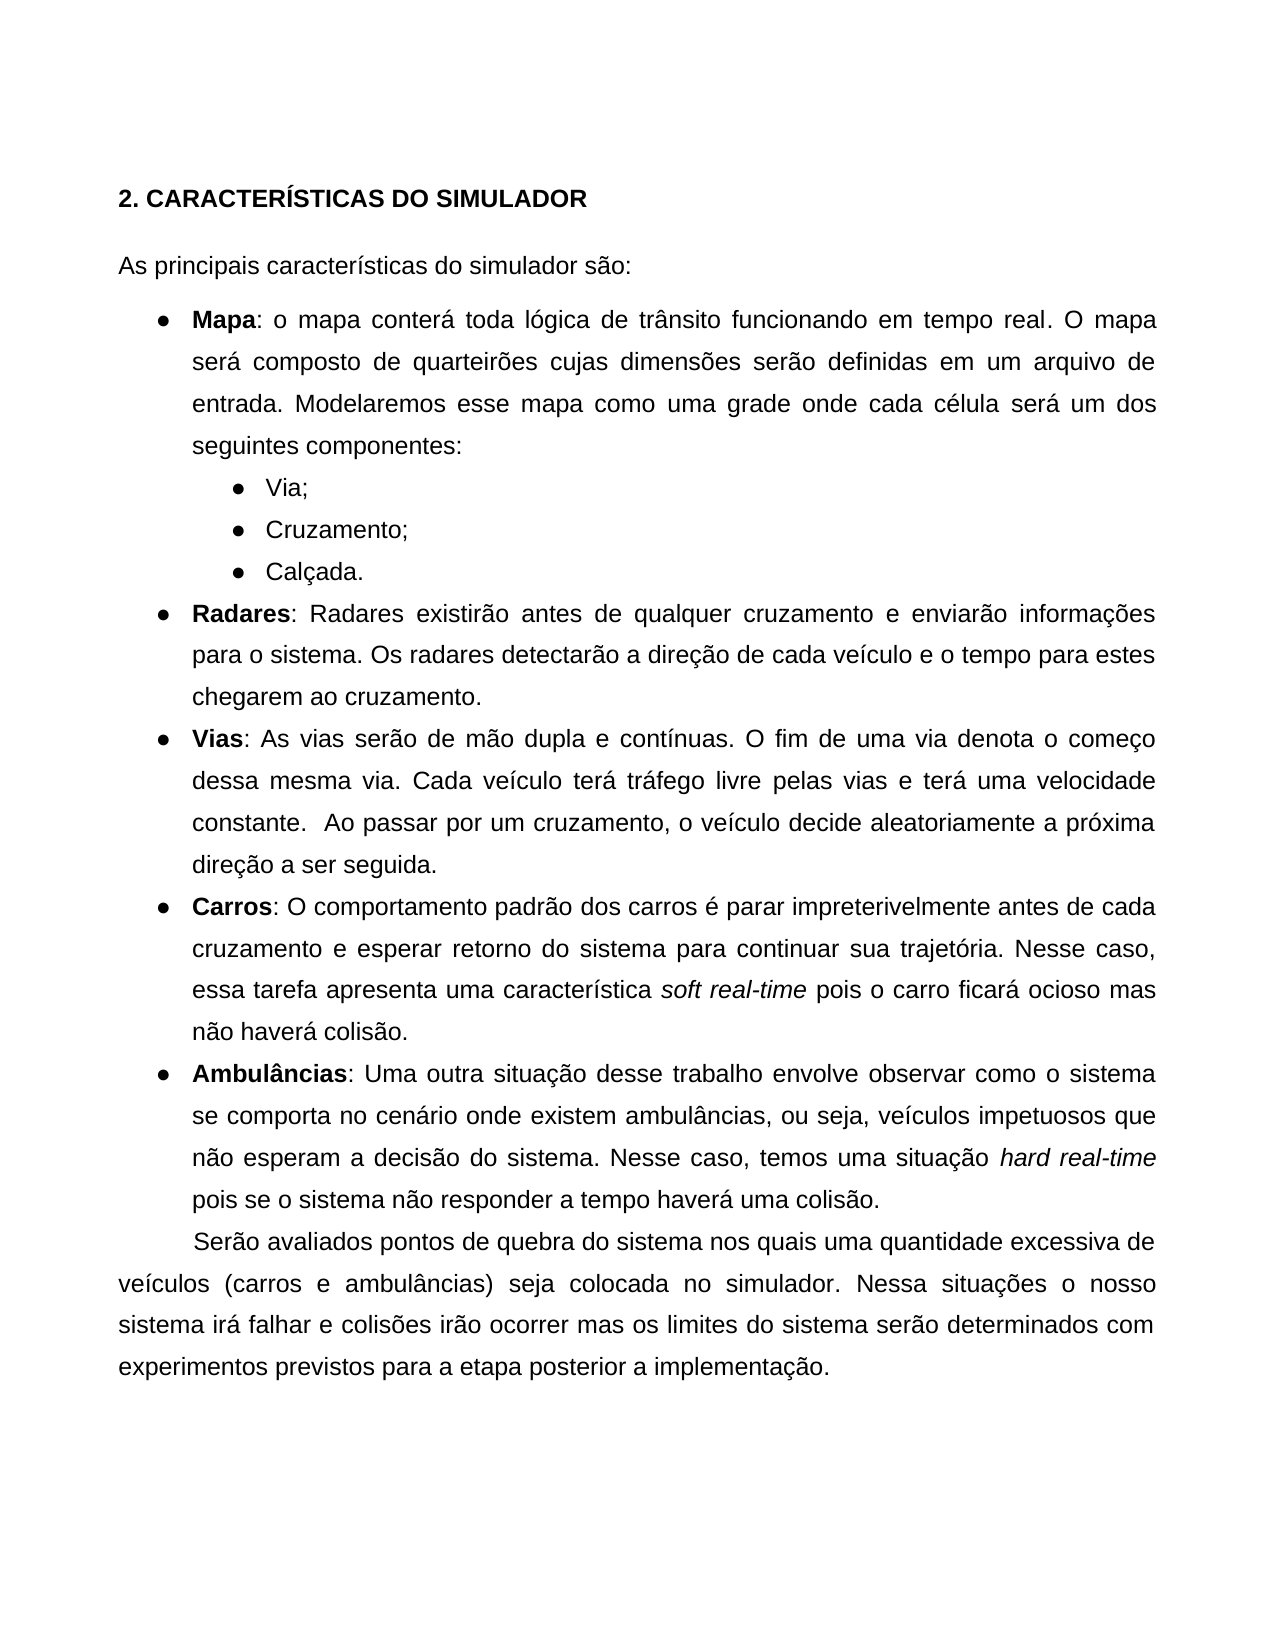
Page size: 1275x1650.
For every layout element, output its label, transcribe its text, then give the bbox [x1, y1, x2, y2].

text Serão avaliados pontos de quebra do sistema nos quais uma quantidade excessiva de veículos (carros e ambulâncias) seja colocada no simulador. Nessa situações o nosso sistema irá falhar e colisões irão ocorrer mas os limites do sistema serão determinados com experimentos previstos para a etapa posterior a implementação. [118, 1227, 1157, 1381]
list Mapa: o mapa conterá toda lógica de trânsito funcionando em tempo real. O mapa será composto de quarteirões cujas dimensões serão definidas em um arquivo de entrada. Modelaremos esse mapa como uma grade onde cada célula será um dos seguintes componentes: [156, 306, 1157, 460]
list Carros: O comportamento padrão dos carros é parar impreterivelmente antes de cada cruzamento e esperar retorno do sistema para continuar sua trajetória. Nesse caso, essa tarefa apresenta uma característica soft real-time pois o carro ficará ocioso mas não haverá colisão. [156, 892, 1157, 1046]
list Vias: As vias serão de mão dupla e contínuas. O fim de uma via denota o começo dessa mesma via. Cada veículo terá tráfego livre pelas vias e terá uma velocidade constante. Ao passar por um cruzamento, o veículo decide aleatoriamente a próxima direção a ser seguida. [156, 725, 1157, 878]
list Radares: Radares existirão antes de qualquer cruzamento e enviarão informações para o sistema. Os radares detectarão a direção de cada veículo e o tempo para estes chegarem ao cruzamento. [156, 599, 1157, 711]
subtitle 2. CARACTERÍSTICAS DO SIMULADOR [118, 185, 1157, 213]
list Via; [231, 474, 1157, 502]
list Calçada. [231, 557, 1157, 585]
list Ambulâncias: Uma outra situação desse trabalho envolve observar como o sistema se comporta no cenário onde existem ambulâncias, ou seja, veículos impetuosos que não esperam a decisão do sistema. Nesse caso, temos uma situação hard real-time pois se o sistema não responder a tempo haverá uma colisão. [156, 1060, 1157, 1213]
list Cruzamento; [231, 516, 1157, 543]
subtitle As principais características do simulador são: [118, 252, 1157, 280]
